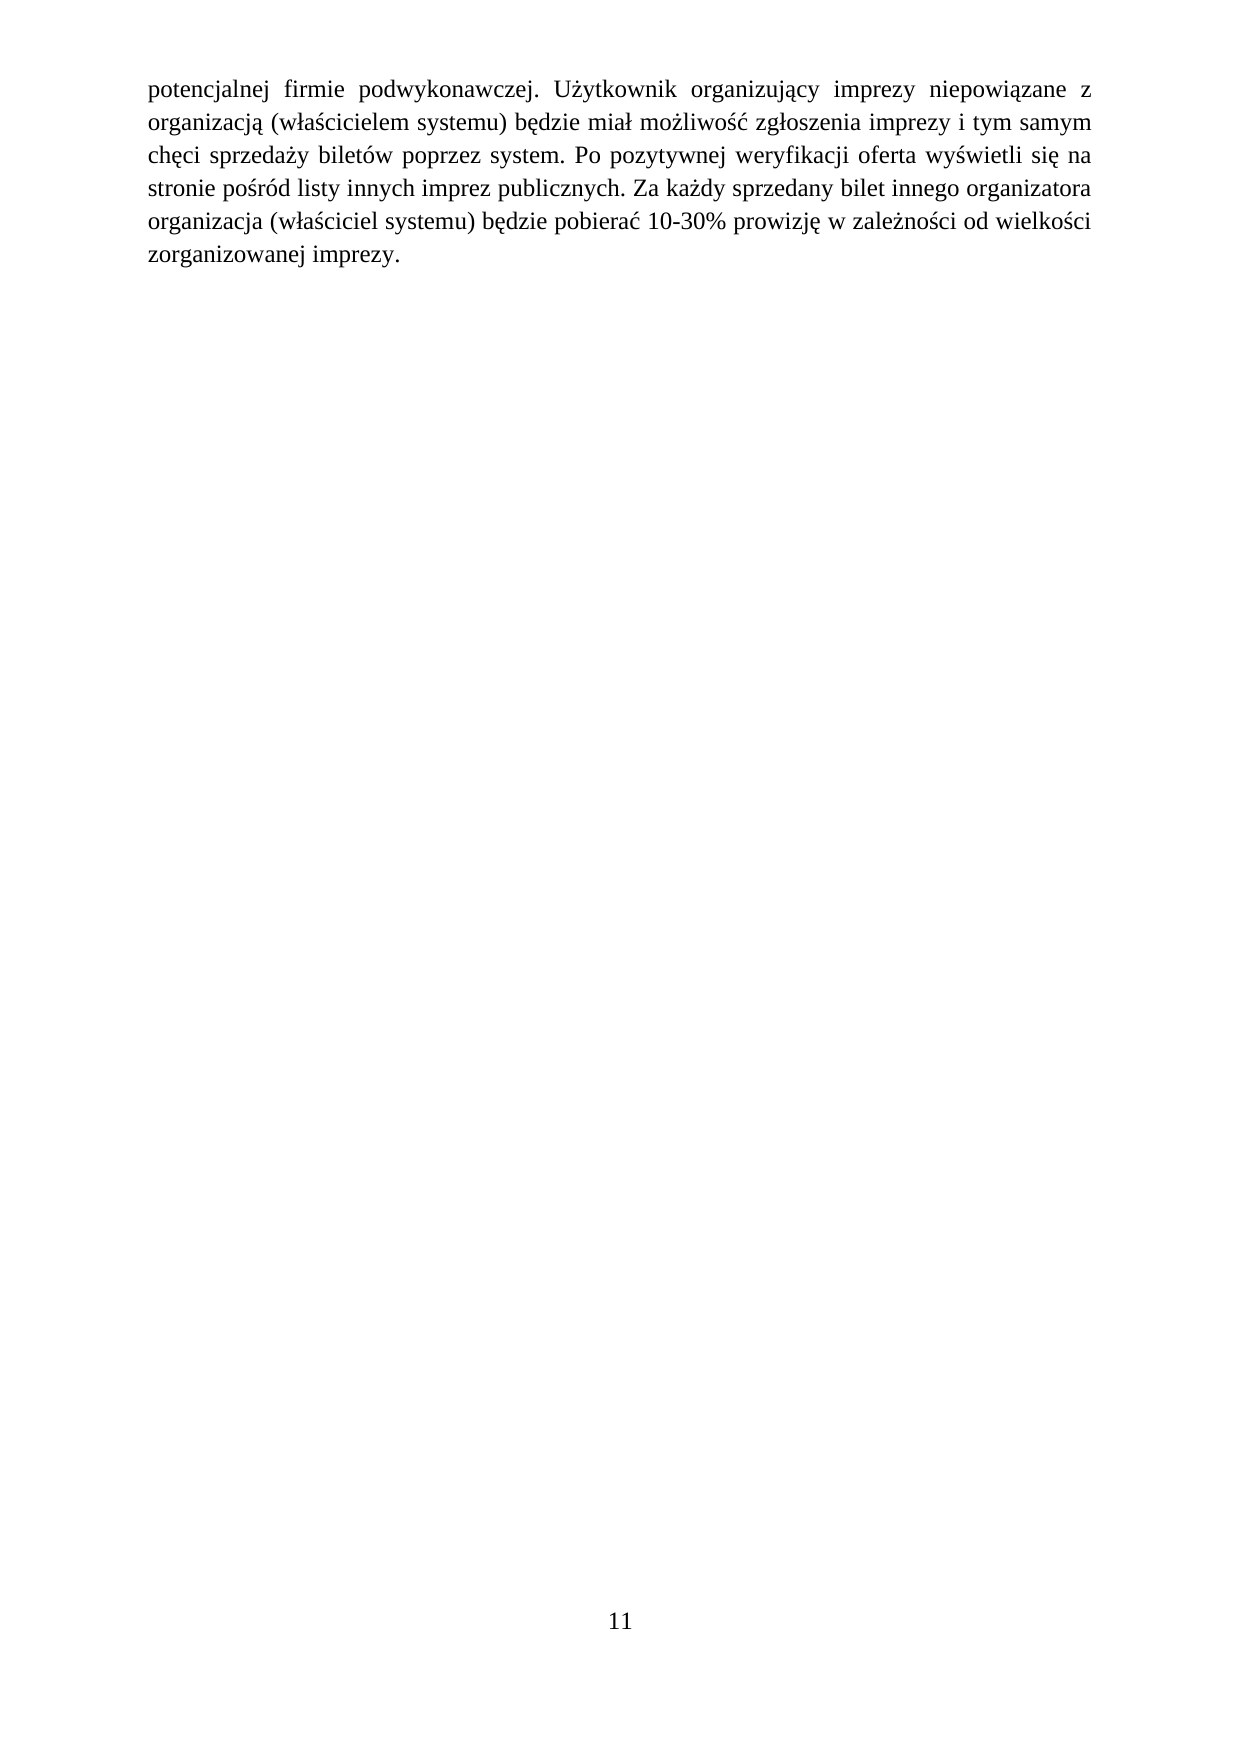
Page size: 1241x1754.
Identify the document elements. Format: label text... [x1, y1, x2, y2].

text potencjalnej firmie podwykonawczej. Użytkownik organizujący imprezy niepowiązane z organizacją (właścicielem systemu) będzie miał możliwość zgłoszenia imprezy i tym samym chęci sprzedaży biletów poprzez system. Po pozytywnej weryfikacji oferta wyświetli się na stronie pośród listy innych imprez publicznych. Za każdy sprzedany bilet innego organizatora organizacja (właściciel systemu) będzie pobierać 10-30% prowizję w zależności od wielkości zorganizowanej imprezy. [148, 74, 1093, 268]
